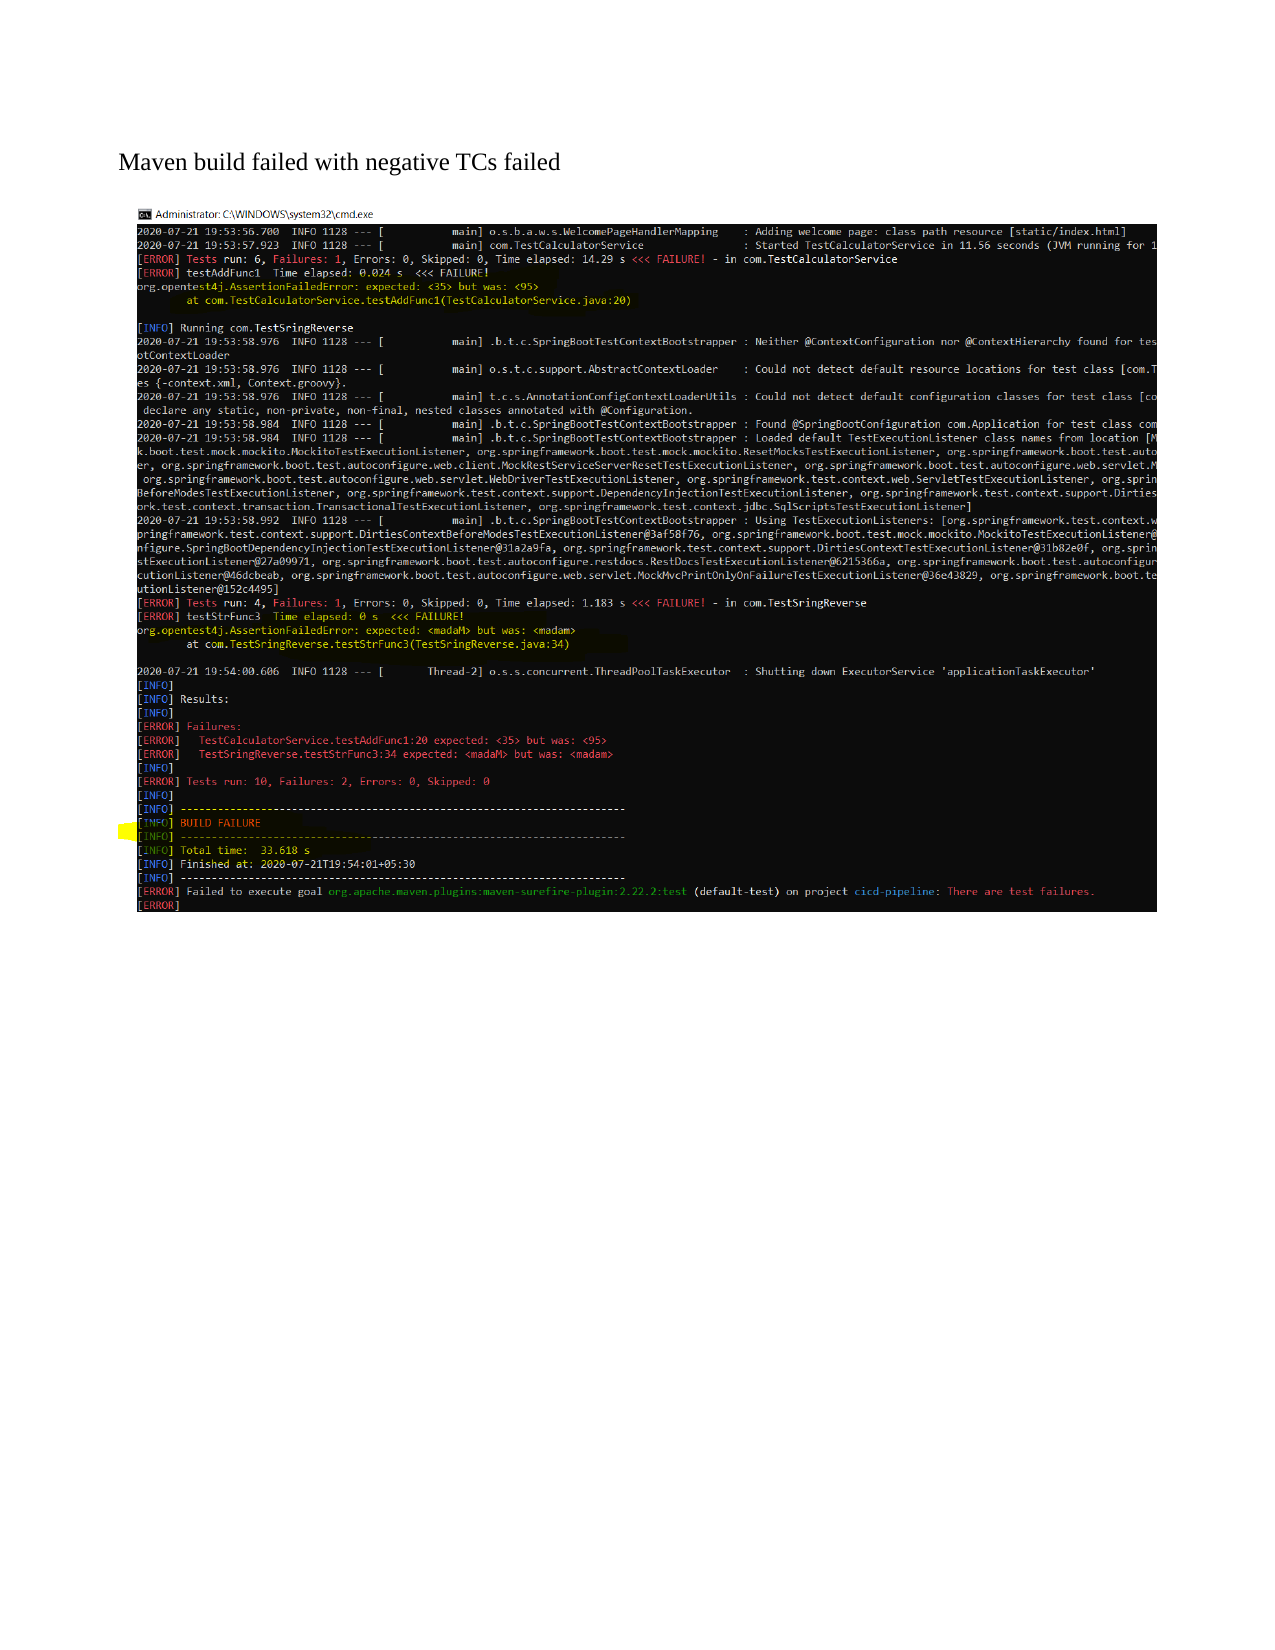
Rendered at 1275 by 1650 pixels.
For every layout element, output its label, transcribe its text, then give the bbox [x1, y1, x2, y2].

text Maven build failed with negative TCs failed [118, 147, 1157, 176]
picture [118, 204, 1157, 912]
